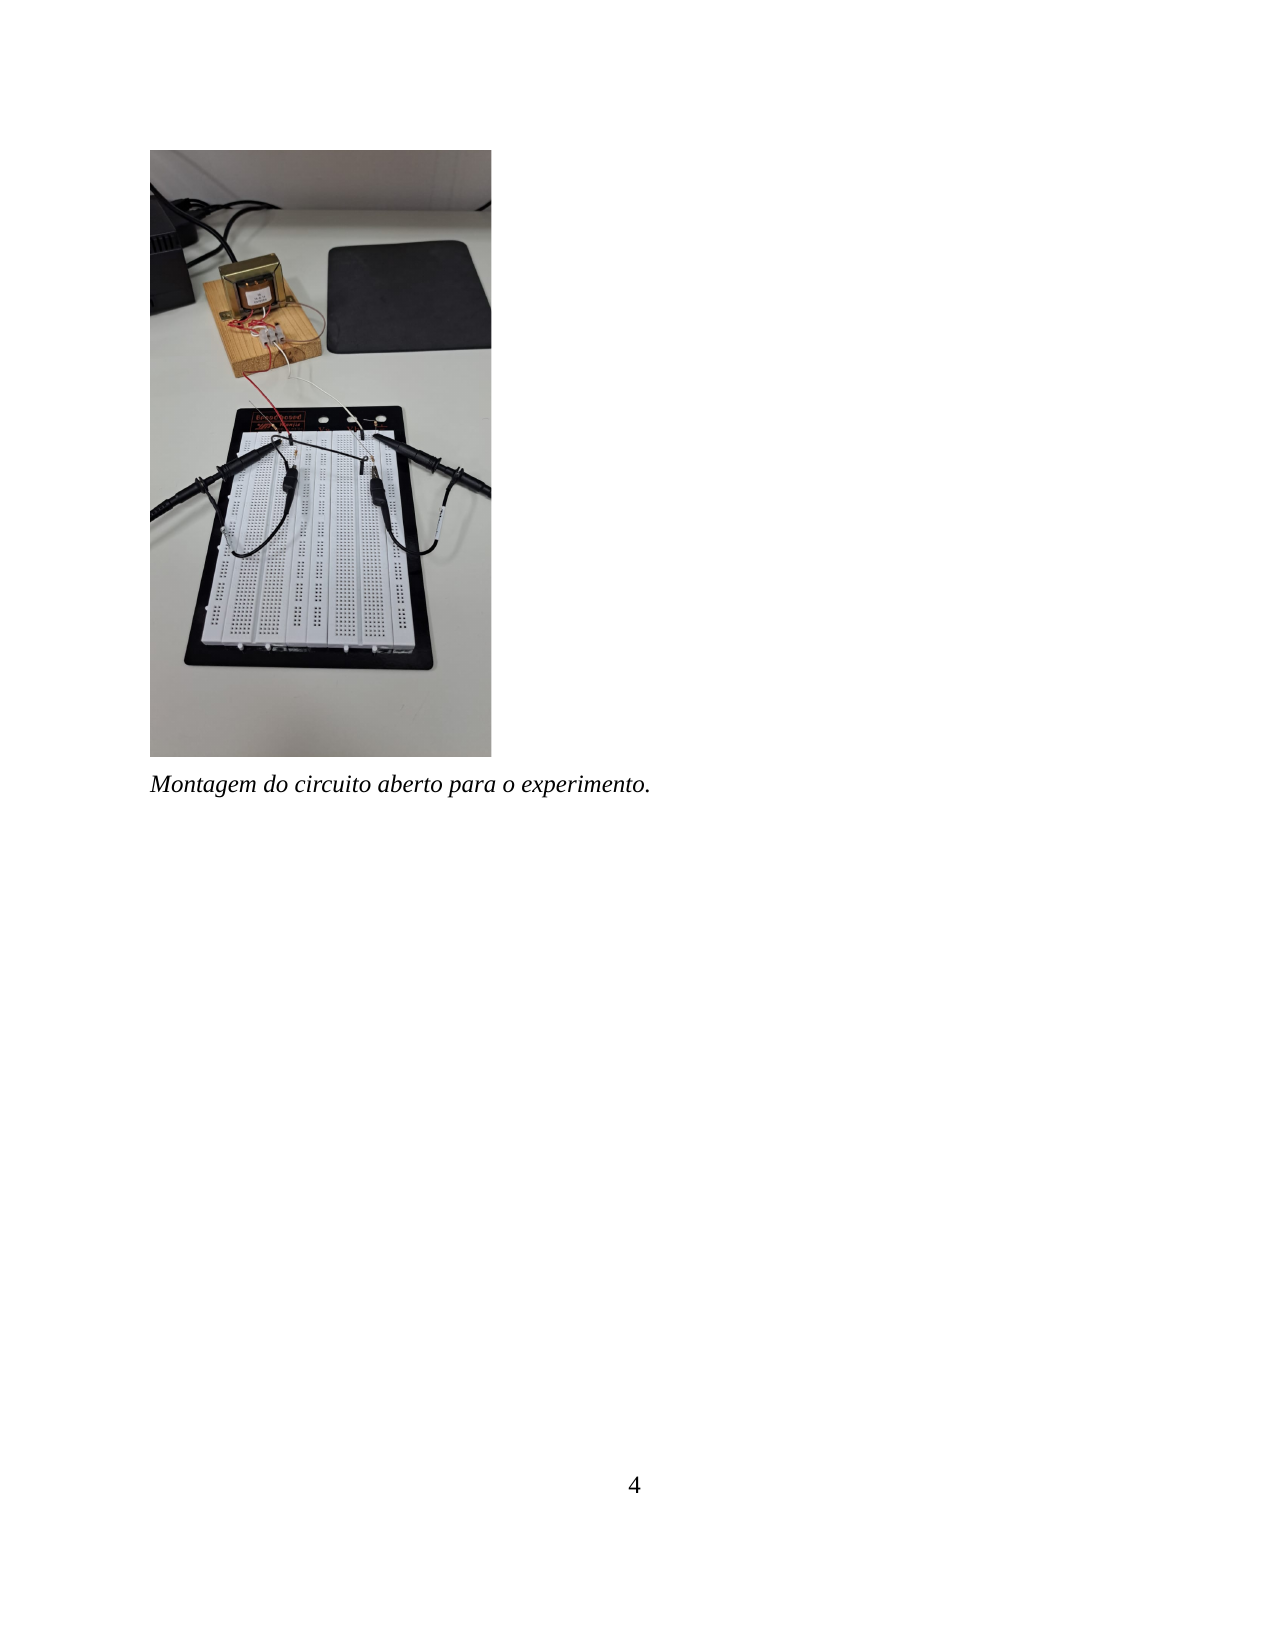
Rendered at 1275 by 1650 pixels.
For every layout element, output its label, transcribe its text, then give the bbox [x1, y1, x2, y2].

picture [150, 150, 492, 757]
text Montagem do circuito aberto para o experimento. [150, 769, 1125, 798]
